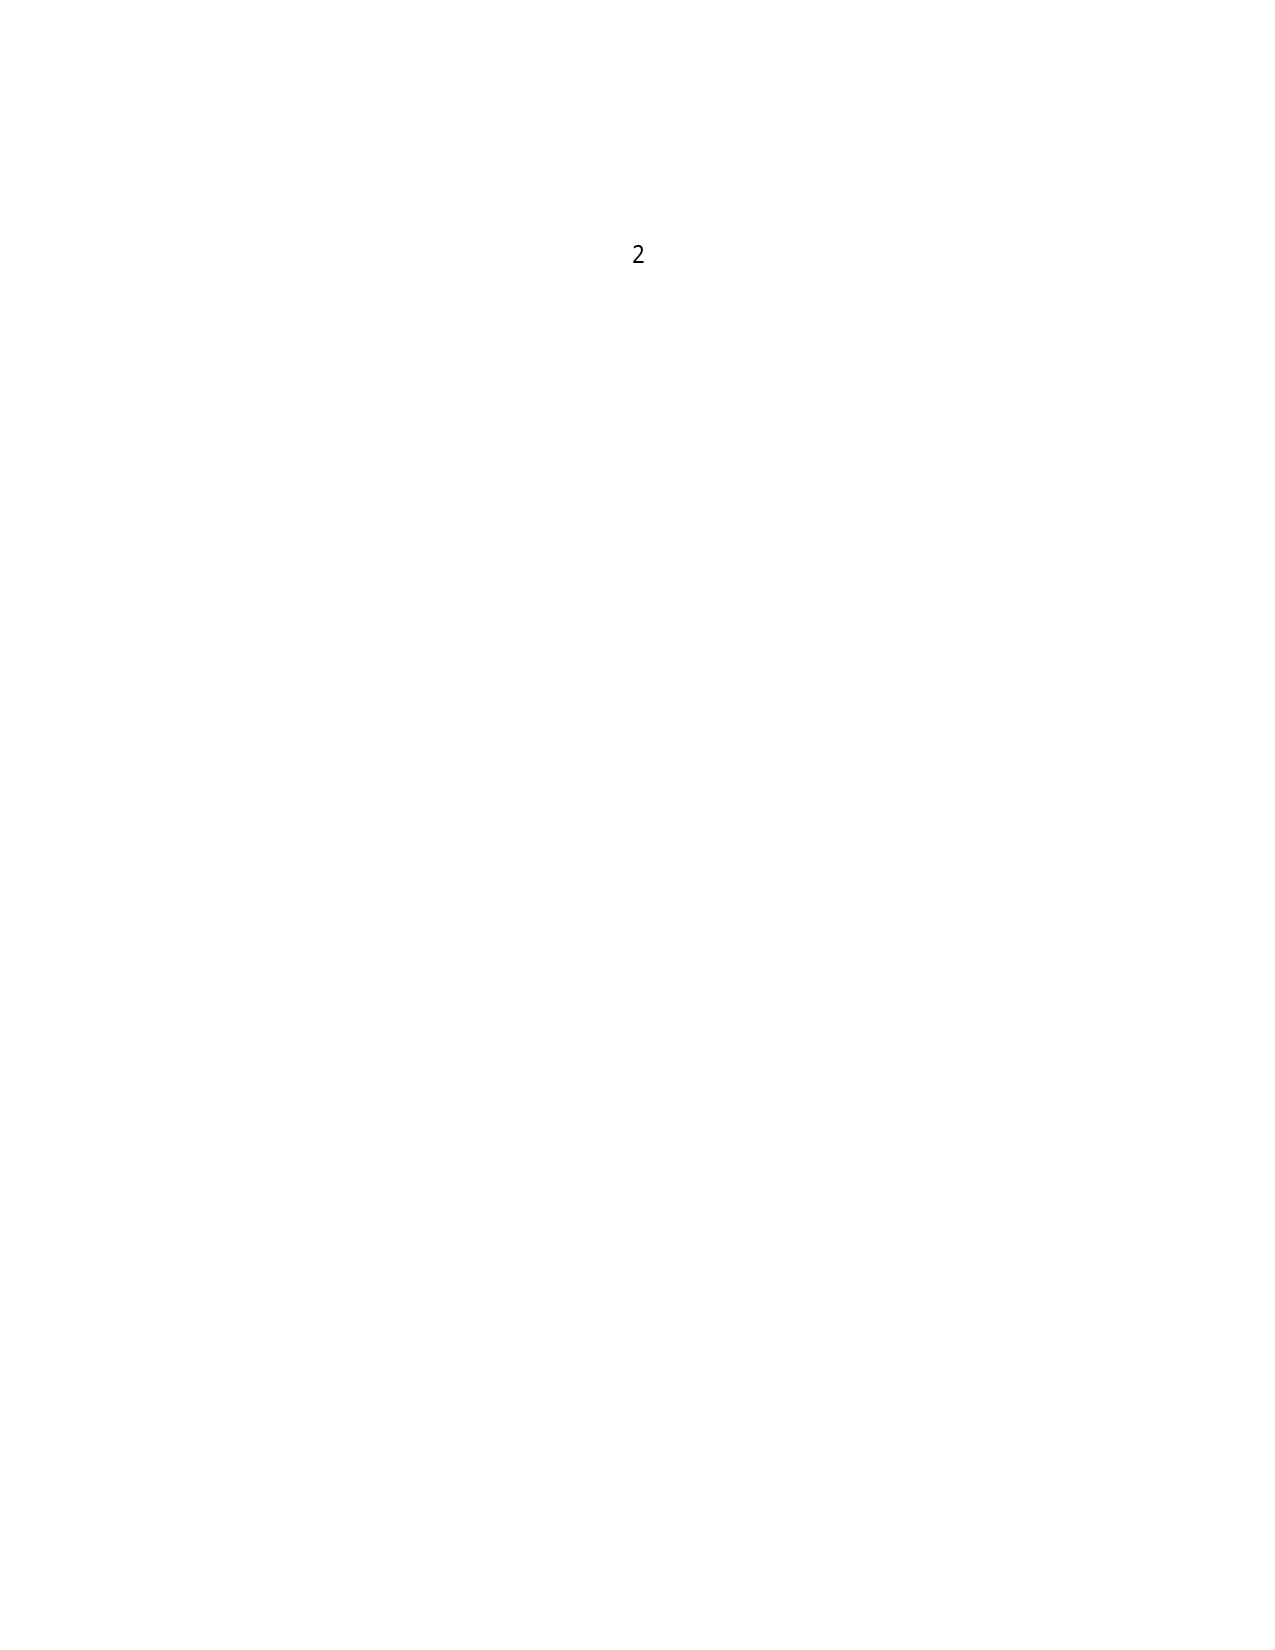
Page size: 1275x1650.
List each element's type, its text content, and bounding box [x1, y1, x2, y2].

text 2 [632, 237, 1275, 271]
